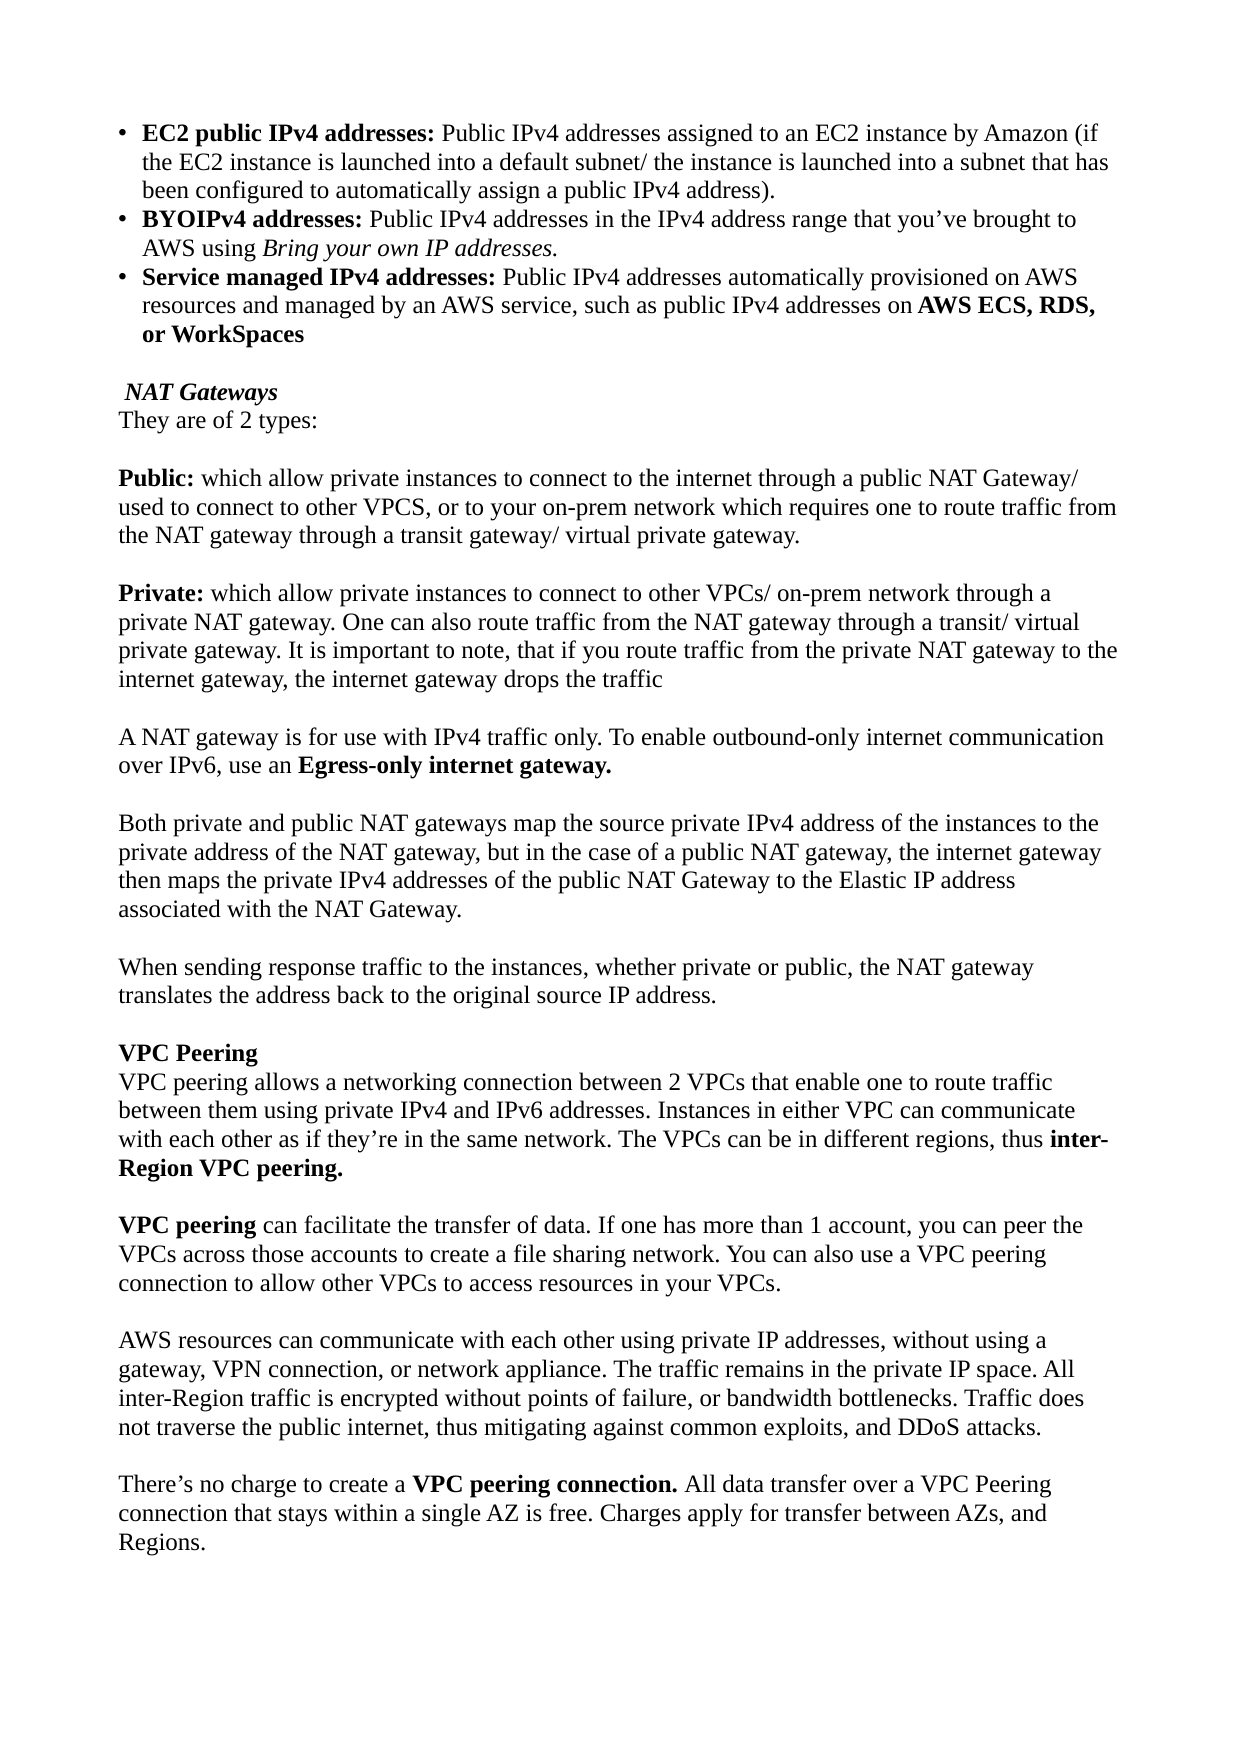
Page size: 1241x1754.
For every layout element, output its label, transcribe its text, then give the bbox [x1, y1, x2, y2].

text VPC Peering [118, 1038, 1122, 1067]
text NAT Gateways [118, 377, 1122, 406]
list EC2 public IPv4 addresses: Public IPv4 addresses assigned to an EC2 instance by Amazon (if the EC2 instance is launched into a default subnet/ the instance is launched into a subnet that has been configured to automatically assign a public IPv4 address). [118, 118, 1122, 204]
text VPC peering can facilitate the transfer of data. If one has more than 1 account, you can peer the VPCs across those accounts to create a file sharing network. You can also use a VPC peering connection to allow other VPCs to access resources in your VPCs. [118, 1211, 1122, 1297]
text VPC peering allows a networking connection between 2 VPCs that enable one to route traffic between them using private IPv4 and IPv6 addresses. Instances in either VPC can communicate with each other as if they’re in the same network. The VPCs can be in different regions, thus inter-Region VPC peering. [118, 1067, 1122, 1182]
text Private: which allow private instances to connect to other VPCs/ on-prem network through a private NAT gateway. One can also route traffic from the NAT gateway through a transit/ virtual private gateway. It is important to note, that if you route traffic from the private NAT gateway to the internet gateway, the internet gateway drops the traffic [118, 578, 1122, 693]
list Service managed IPv4 addresses: Public IPv4 addresses automatically provisioned on AWS resources and managed by an AWS service, such as public IPv4 addresses on AWS ECS, RDS, or WorkSpaces [118, 262, 1122, 348]
text They are of 2 types: [118, 406, 1122, 434]
text When sending response traffic to the instances, whether private or public, the NAT gateway translates the address back to the original source IP address. [118, 952, 1122, 1009]
text Public: which allow private instances to connect to the internet through a public NAT Gateway/ used to connect to other VPCS, or to your on-prem network which requires one to route traffic from the NAT gateway through a transit gateway/ virtual private gateway. [118, 463, 1122, 549]
text Both private and public NAT gateways map the source private IPv4 address of the instances to the private address of the NAT gateway, but in the case of a public NAT gateway, the internet gateway then maps the private IPv4 addresses of the public NAT Gateway to the Elastic IP address associated with the NAT Gateway. [118, 808, 1122, 923]
list BYOIPv4 addresses: Public IPv4 addresses in the IPv4 address range that you’ve brought to AWS using Bring your own IP addresses. [118, 204, 1122, 262]
text There’s no charge to create a VPC peering connection. All data transfer over a VPC Peering connection that stays within a single AZ is free. Charges apply for transfer between AZs, and Regions. [118, 1469, 1122, 1556]
text A NAT gateway is for use with IPv4 traffic only. To enable outbound-only internet communication over IPv6, use an Egress-only internet gateway. [118, 722, 1122, 779]
text AWS resources can communicate with each other using private IP addresses, without using a gateway, VPN connection, or network appliance. The traffic remains in the private IP space. All inter-Region traffic is encrypted without points of failure, or bandwidth bottlenecks. Traffic does not traverse the public internet, thus mitigating against common exploits, and DDoS attacks. [118, 1326, 1122, 1441]
